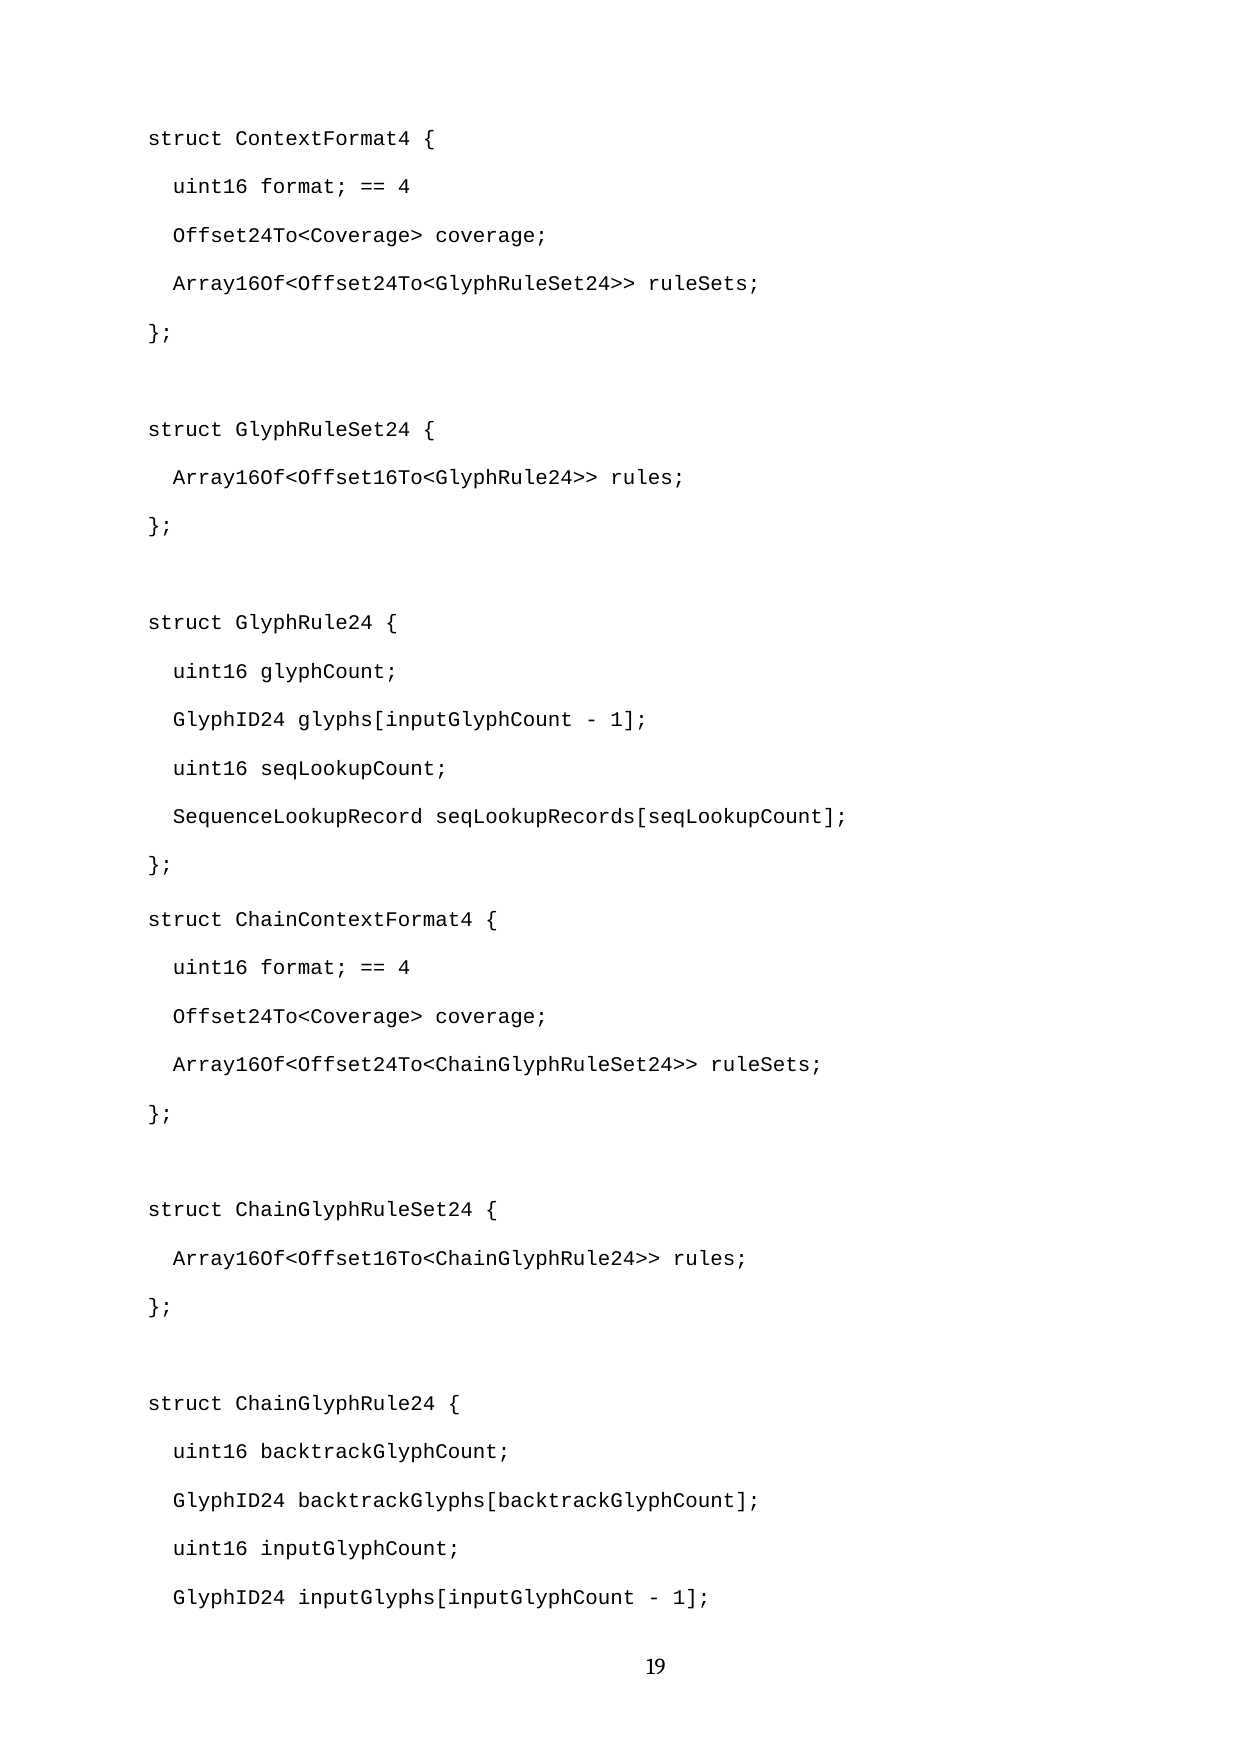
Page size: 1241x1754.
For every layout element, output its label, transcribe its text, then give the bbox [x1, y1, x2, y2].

text Array16Of<Offset24To<GlyphRuleSet24>> ruleSets; [148, 272, 1163, 297]
text struct ChainGlyphRuleSet24 { [148, 1198, 1163, 1223]
text SequenceLookupRecord seqLookupRecords[seqLookupCount]; [148, 805, 1163, 830]
text }; [148, 1295, 1163, 1320]
text struct ContextFormat4 { [148, 127, 1163, 152]
text GlyphID24 backtrackGlyphs[backtrackGlyphCount]; [148, 1489, 1163, 1514]
text uint16 seqLookupCount; [148, 756, 1163, 781]
text Offset24To<Coverage> coverage; [148, 1004, 1163, 1029]
text GlyphID24 inputGlyphs[inputGlyphCount - 1]; [148, 1586, 1163, 1611]
text uint16 inputGlyphCount; [148, 1537, 1163, 1562]
text uint16 backtrackGlyphCount; [148, 1440, 1163, 1465]
text Array16Of<Offset24To<ChainGlyphRuleSet24>> ruleSets; [148, 1053, 1163, 1078]
text Offset24To<Coverage> coverage; [148, 224, 1163, 248]
text uint16 format; == 4 [148, 175, 1163, 200]
text GlyphID24 glyphs[inputGlyphCount - 1]; [148, 708, 1163, 733]
text }; [148, 321, 1163, 345]
text }; [148, 853, 1163, 878]
text uint16 glyphCount; [148, 659, 1163, 684]
text struct GlyphRuleSet24 { [148, 417, 1163, 442]
text struct ChainContextFormat4 { [148, 908, 1163, 932]
text Array16Of<Offset16To<GlyphRule24>> rules; [148, 466, 1163, 491]
text Array16Of<Offset16To<ChainGlyphRule24>> rules; [148, 1247, 1163, 1271]
text }; [148, 1101, 1163, 1126]
text uint16 format; == 4 [148, 956, 1163, 981]
text struct GlyphRule24 { [148, 611, 1163, 636]
text }; [148, 514, 1163, 539]
text struct ChainGlyphRule24 { [148, 1392, 1163, 1417]
